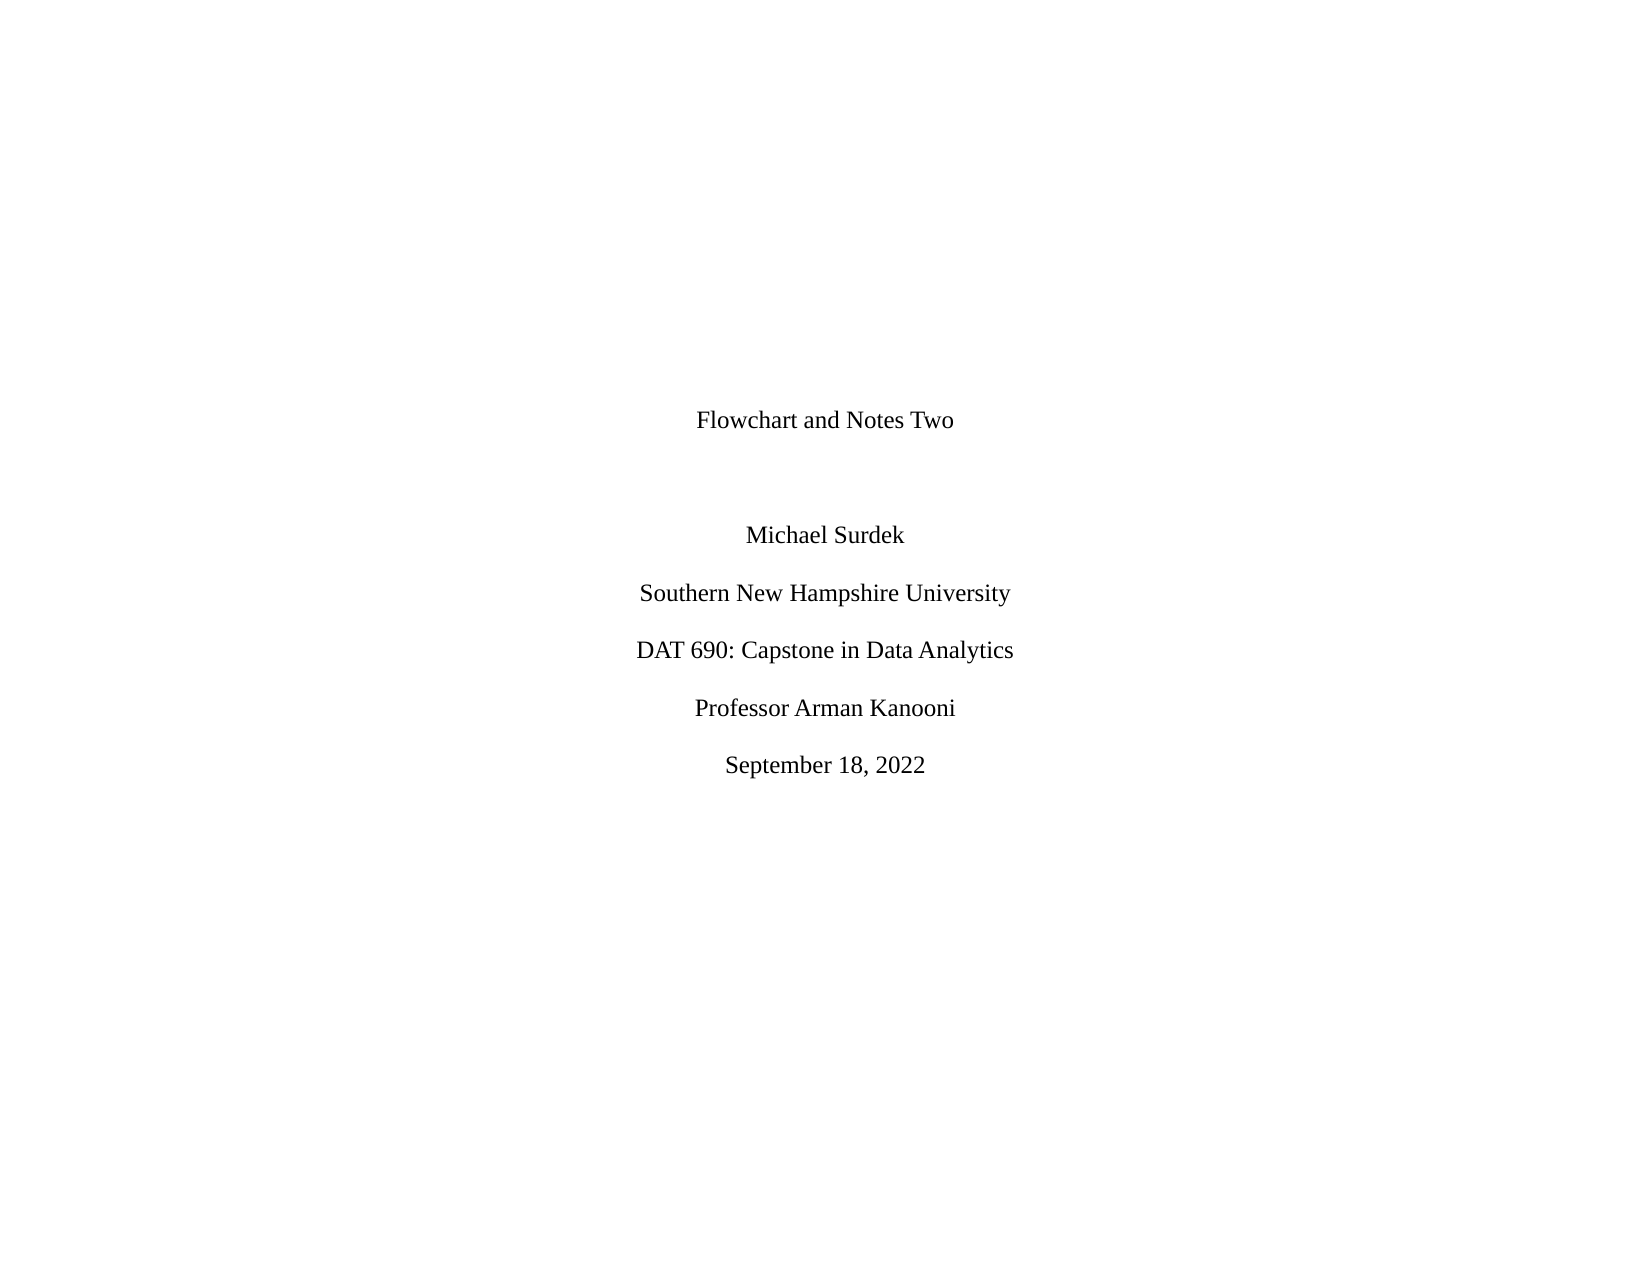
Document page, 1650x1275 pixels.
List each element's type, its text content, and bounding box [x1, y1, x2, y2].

text Michael Surdek [118, 521, 1532, 549]
text DAT 690: Capstone in Data Analytics [118, 636, 1532, 664]
text September 18, 2022 [118, 751, 1532, 779]
subtitle Flowchart and Notes Two [118, 406, 1532, 434]
text Southern New Hampshire University [118, 578, 1532, 607]
text Professor Arman Kanooni [118, 693, 1532, 722]
